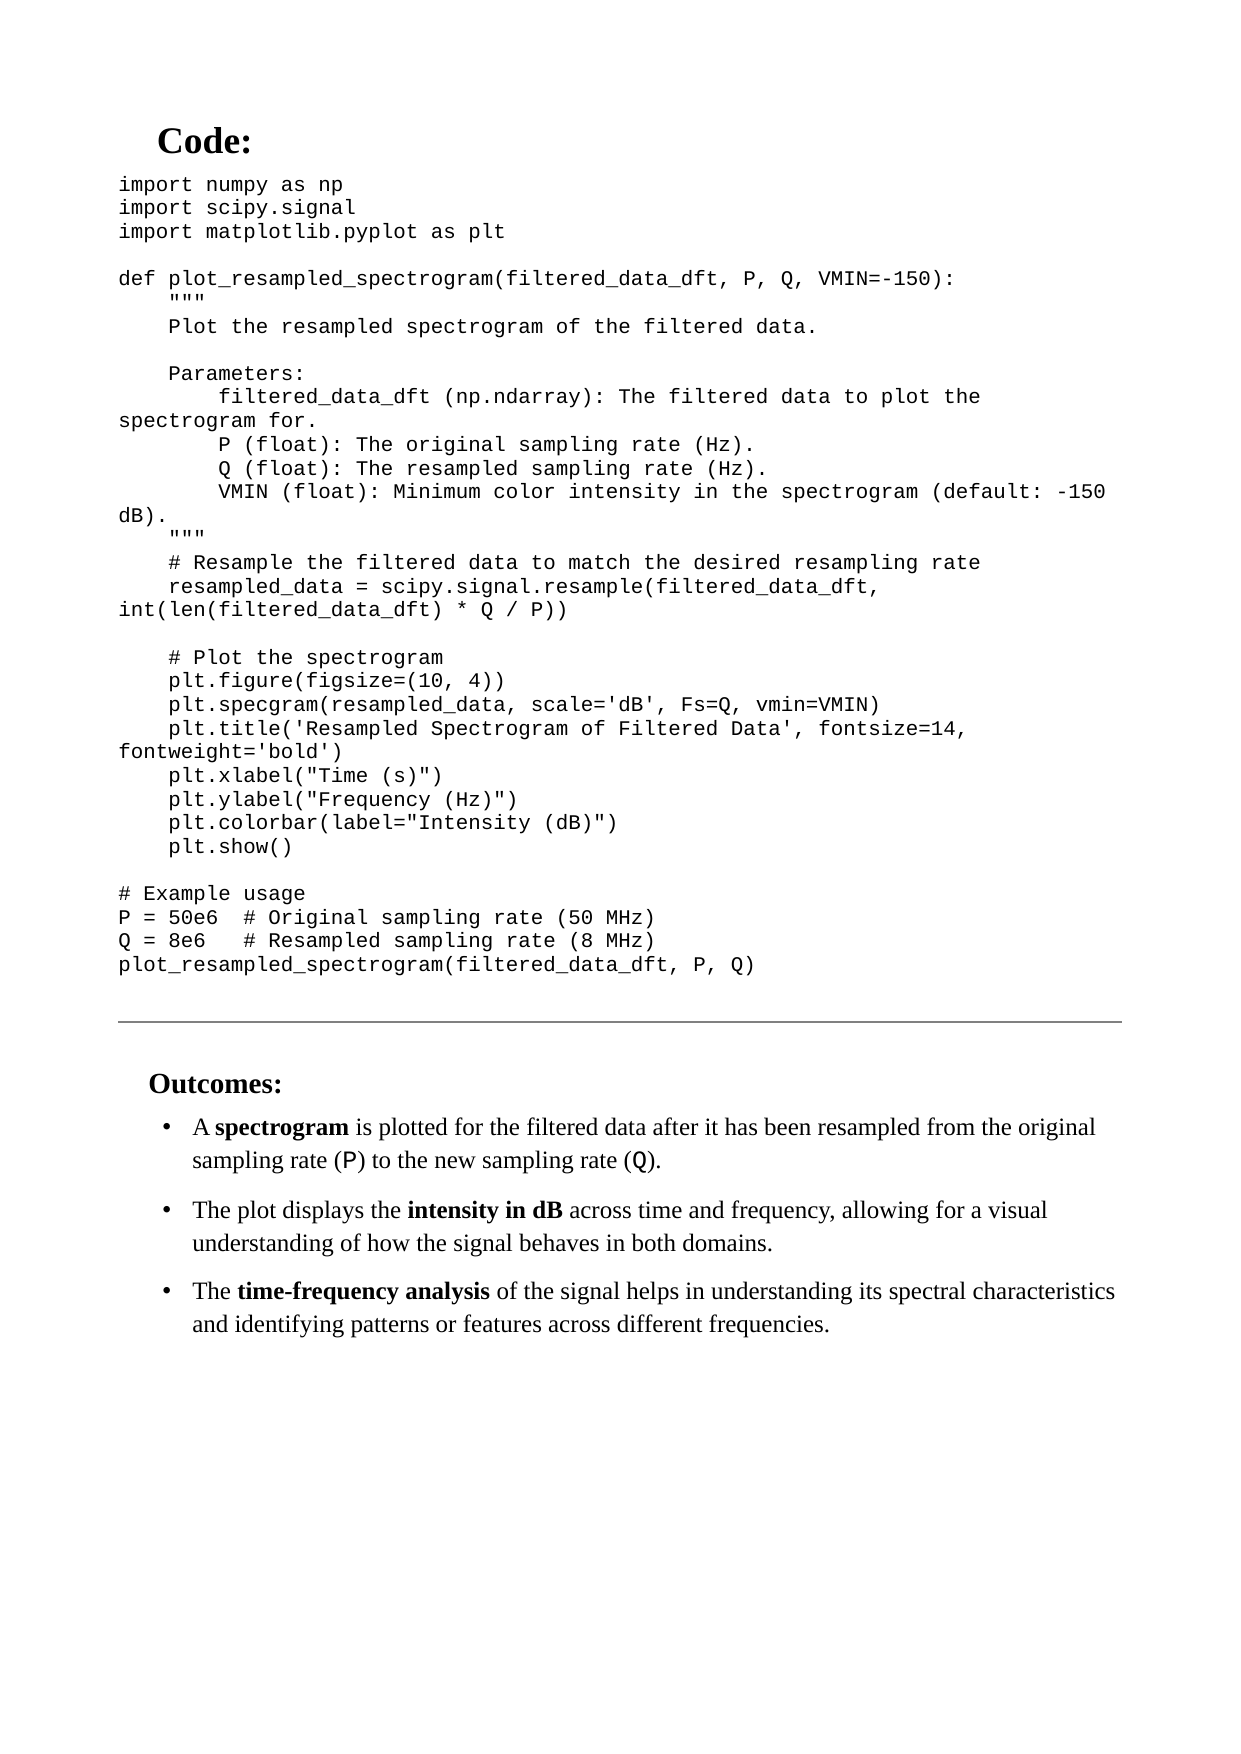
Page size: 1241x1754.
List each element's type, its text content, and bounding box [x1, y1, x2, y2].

text import scipy.signal [118, 197, 1122, 221]
text filtered_data_dft (np.ndarray): The filtered data to plot the spectrogram for. [118, 387, 1122, 434]
text Q (float): The resampled sampling rate (Hz). [118, 457, 1122, 481]
text plt.xlabel("Time (s)") [118, 765, 1122, 788]
text # Plot the spectrogram [118, 647, 1122, 670]
text P (float): The original sampling rate (Hz). [118, 434, 1122, 457]
text VMIN (float): Minimum color intensity in the spectrogram (default: -150 dB). [118, 481, 1122, 528]
text plot_resampled_spectrogram(filtered_data_dft, P, Q) [118, 954, 1122, 978]
text plt.ylabel("Frequency (Hz)") [118, 788, 1122, 812]
text """ [118, 292, 1122, 316]
text P = 50e6 # Original sampling rate (50 MHz) [118, 907, 1122, 930]
text # Resample the filtered data to match the desired resampling rate [118, 552, 1122, 576]
text Parameters: [118, 363, 1122, 387]
list The time-frequency analysis of the signal helps in understanding its spectral characteristics and identifying patterns or features across different frequencies. [162, 1276, 1122, 1337]
text plt.title('Resampled Spectrogram of Filtered Data', fontsize=14, fontweight='bold') [118, 718, 1122, 765]
text plt.figure(figsize=(10, 4)) [118, 670, 1122, 694]
subtitle ✅ Outcomes: [118, 1066, 1122, 1099]
text Q = 8e6 # Resampled sampling rate (8 MHz) [118, 930, 1122, 954]
text Plot the resampled spectrogram of the filtered data. [118, 316, 1122, 339]
text import numpy as np [118, 174, 1122, 197]
text plt.specgram(resampled_data, scale='dB', Fs=Q, vmin=VMIN) [118, 694, 1122, 718]
text # Example usage [118, 883, 1122, 907]
text """ [118, 528, 1122, 552]
text plt.show() [118, 836, 1122, 859]
text resampled_data = scipy.signal.resample(filtered_data_dft, int(len(filtered_data_dft) * Q / P)) [118, 576, 1122, 623]
list A spectrogram is plotted for the filtered data after it has been resampled from the original sampling rate (P) to the new sampling rate (Q). [162, 1112, 1122, 1176]
text import matplotlib.pyplot as plt [118, 221, 1122, 245]
subtitle 🧠 Code: [118, 118, 1122, 161]
text plt.colorbar(label="Intensity (dB)") [118, 812, 1122, 836]
text def plot_resampled_spectrogram(filtered_data_dft, P, Q, VMIN=-150): [118, 268, 1122, 292]
list The plot displays the intensity in dB across time and frequency, allowing for a visual understanding of how the signal behaves in both domains. [162, 1195, 1122, 1257]
